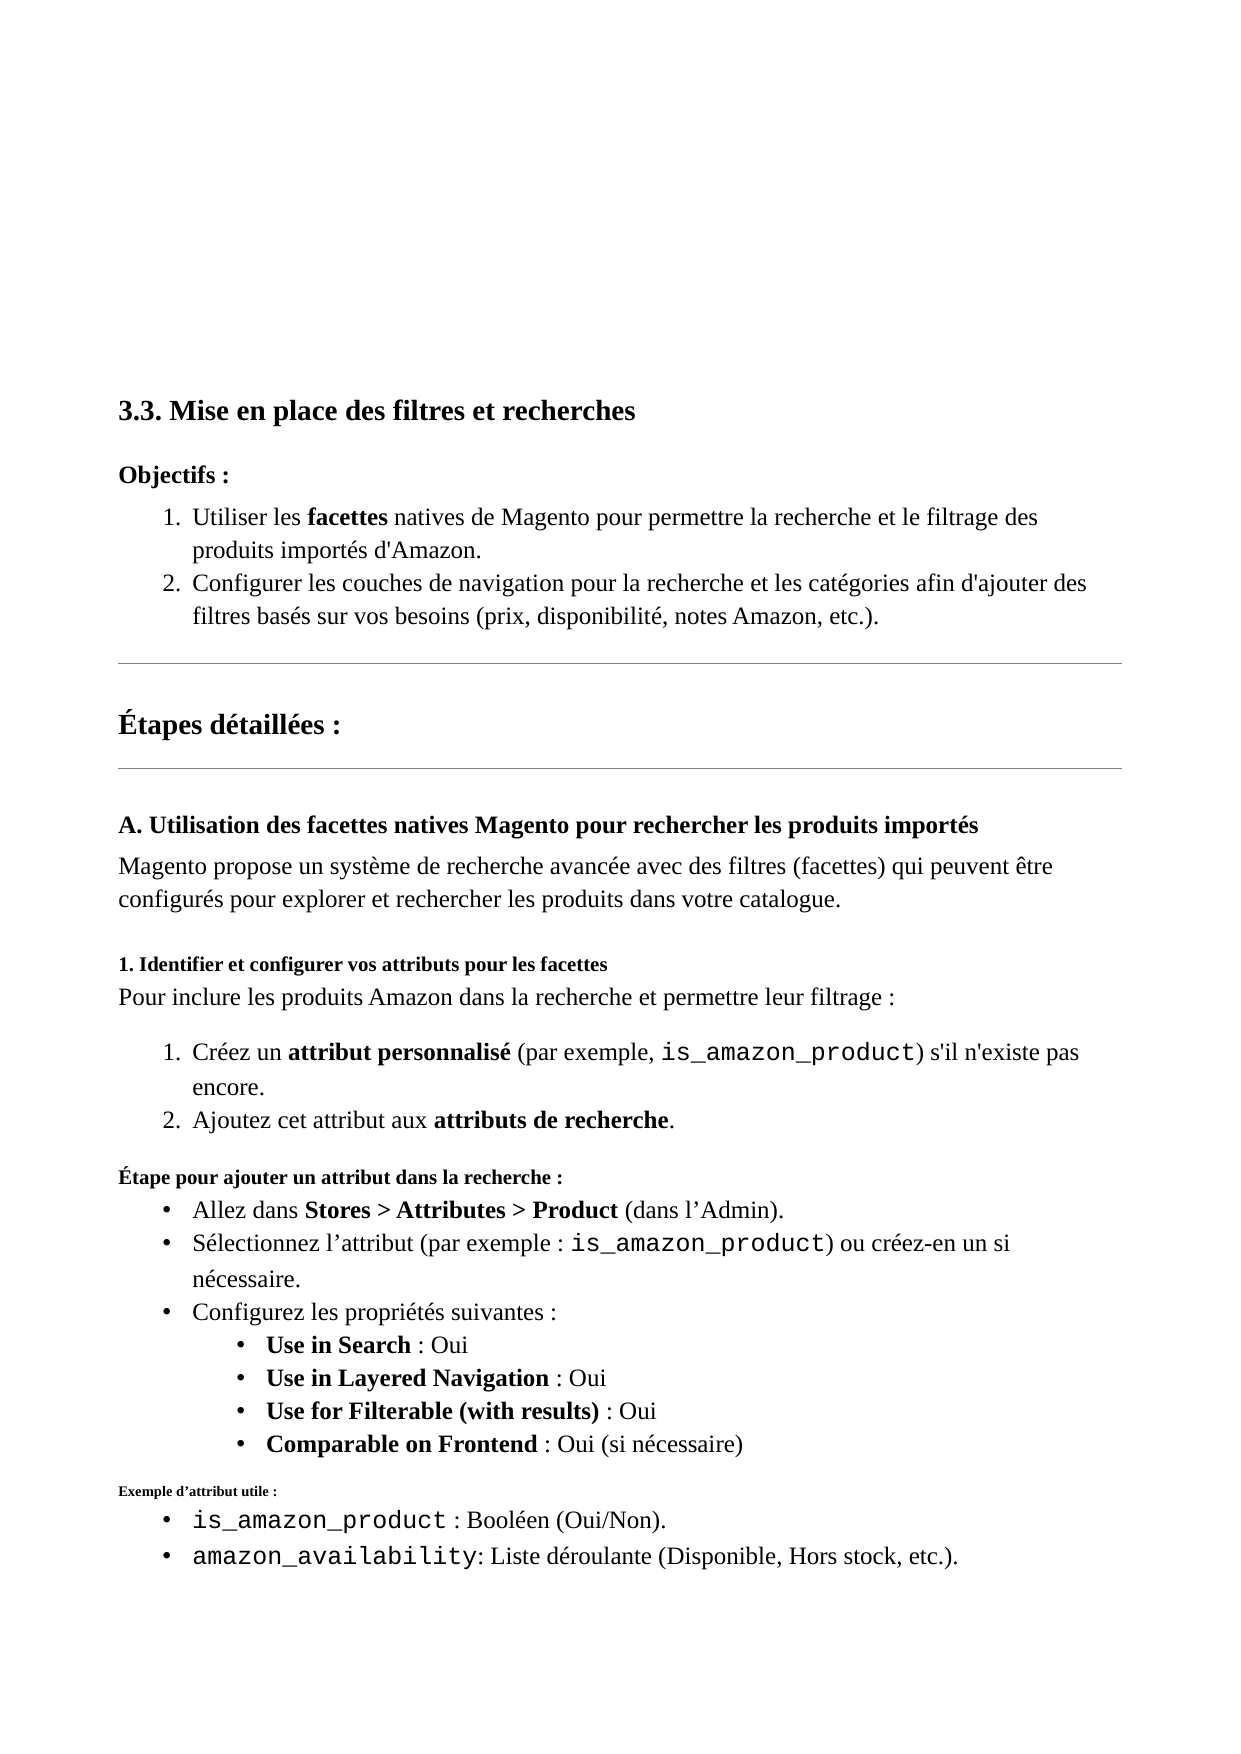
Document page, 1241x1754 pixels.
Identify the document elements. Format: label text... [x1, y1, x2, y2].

list Configurez les propriétés suivantes : [162, 1297, 1122, 1325]
subtitle Exemple d’attribut utile : [118, 1483, 1122, 1499]
list Ajoutez cet attribut aux attributs de recherche. [162, 1105, 1122, 1134]
subtitle Étape pour ajouter un attribut dans la recherche : [118, 1165, 1122, 1189]
list Configurer les couches de navigation pour la recherche et les catégories afin d'ajouter des filtres basés sur vos besoins (prix, disponibilité, notes Amazon, etc.). [162, 568, 1122, 629]
text Pour inclure les produits Amazon dans la recherche et permettre leur filtrage : [118, 982, 1122, 1011]
text Magento propose un système de recherche avancée avec des filtres (facettes) qui peuvent être configurés pour explorer et rechercher les produits dans votre catalogue. [118, 851, 1122, 913]
subtitle A. Utilisation des facettes natives Magento pour rechercher les produits importés [118, 810, 1122, 839]
list Allez dans Stores > Attributes > Product (dans l’Admin). [162, 1196, 1122, 1224]
list Use for Filterable (with results) : Oui [236, 1396, 1122, 1424]
list is_amazon_product : Booléen (Oui/Non). [162, 1506, 1122, 1536]
subtitle Étapes détaillées : [118, 707, 1122, 741]
list Sélectionnez l’attribut (par exemple : is_amazon_product) ou créez-en un si nécessaire. [162, 1228, 1122, 1292]
list Comparable on Frontend : Oui (si nécessaire) [236, 1429, 1122, 1457]
list Utiliser les facettes natives de Magento pour permettre la recherche et le filtrage des produits importés d'Amazon. [162, 502, 1122, 563]
list Use in Layered Navigation : Oui [236, 1363, 1122, 1391]
subtitle 3.3. Mise en place des filtres et recherches [118, 393, 1122, 426]
subtitle 1. Identifier et configurer vos attributs pour les facettes [118, 952, 1122, 976]
subtitle Objectifs : [118, 461, 1122, 489]
list Créez un attribut personnalisé (par exemple, is_amazon_product) s'il n'existe pas encore. [162, 1037, 1122, 1101]
list amazon_availability: Liste déroulante (Disponible, Hors stock, etc.). [162, 1541, 1122, 1572]
list Use in Search : Oui [236, 1330, 1122, 1358]
